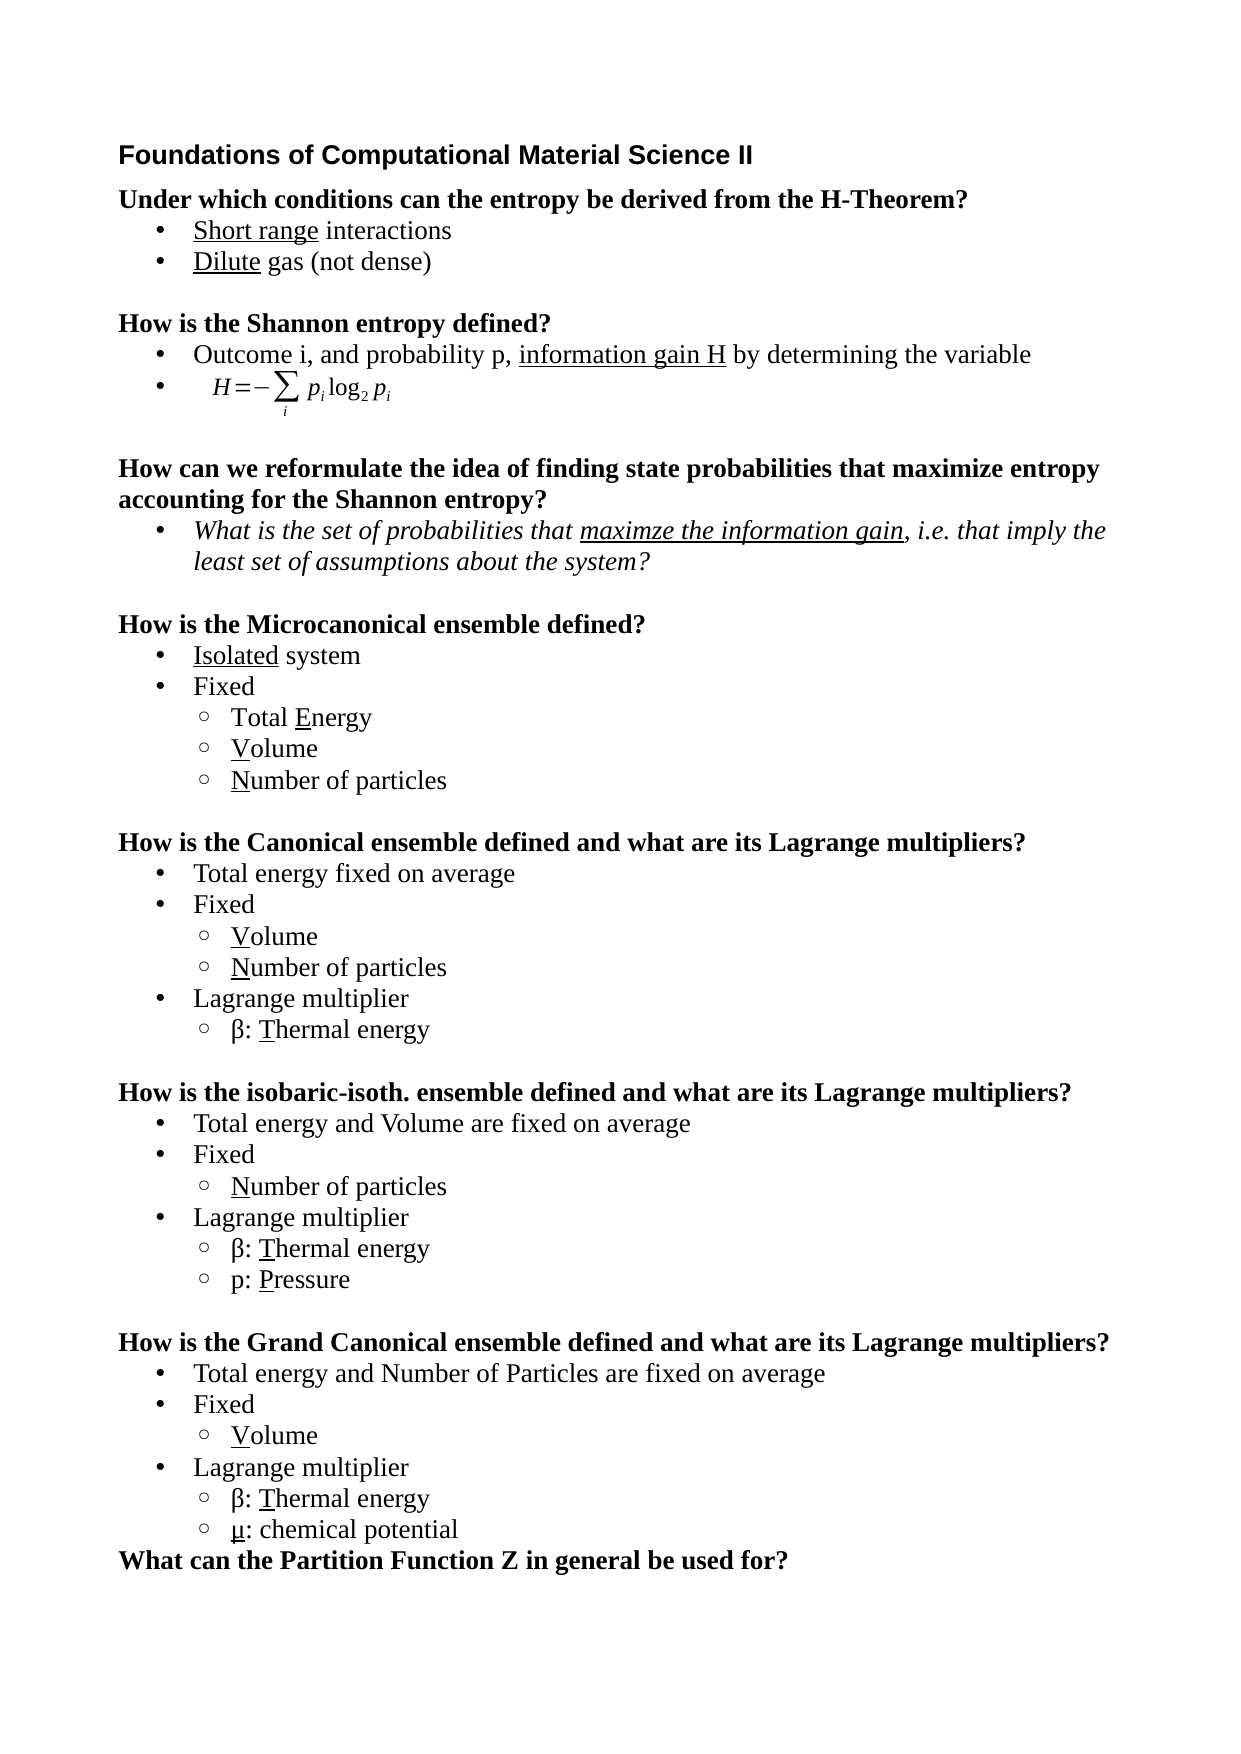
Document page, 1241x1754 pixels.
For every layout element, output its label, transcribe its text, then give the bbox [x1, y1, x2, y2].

list μ: chemical potential [193, 1513, 1122, 1544]
subtitle Foundations of Computational Material Science II [118, 139, 1122, 170]
text Under which conditions can the entropy be derived from the H-Theorem? [118, 183, 1122, 214]
text How is the isobaric-isoth. ensemble defined and what are its Lagrange multipliers? [118, 1076, 1122, 1107]
list Volume [193, 920, 1122, 951]
text How is the Microcanonical ensemble defined? [118, 608, 1122, 639]
list Isolated system [156, 639, 1122, 670]
list Total energy and Number of Particles are fixed on average [156, 1357, 1122, 1388]
list Number of particles [193, 764, 1122, 795]
text What can the Partition Function Z in general be used for? [118, 1544, 1122, 1576]
list Total energy fixed on average [156, 857, 1122, 889]
text How is the Grand Canonical ensemble defined and what are its Lagrange multipliers? [118, 1326, 1122, 1357]
list Fixed [156, 889, 1122, 920]
list β: Thermal energy [193, 1232, 1122, 1263]
list Fixed [156, 1138, 1122, 1170]
list Outcome i, and probability p, information gain H by determining the variable [156, 339, 1122, 370]
list Lagrange multiplier [156, 1451, 1122, 1482]
list Fixed [156, 1388, 1122, 1419]
list Total energy and Volume are fixed on average [156, 1107, 1122, 1138]
list Dilute gas (not dense) [156, 245, 1122, 276]
text How is the Shannon entropy defined? [118, 307, 1122, 339]
list Fixed [156, 670, 1122, 701]
list p: Pressure [193, 1263, 1122, 1295]
text How can we reformulate the idea of finding state probabilities that maximize entropy accounting for the Shannon entropy? [118, 452, 1122, 514]
list Volume [193, 1419, 1122, 1451]
list Short range interactions [156, 214, 1122, 245]
list Lagrange multiplier [156, 1201, 1122, 1232]
list Number of particles [193, 951, 1122, 982]
list Volume [193, 733, 1122, 764]
list Lagrange multiplier [156, 982, 1122, 1014]
list β: Thermal energy [193, 1014, 1122, 1045]
list Number of particles [193, 1170, 1122, 1201]
list β: Thermal energy [193, 1482, 1122, 1513]
text How is the Canonical ensemble defined and what are its Lagrange multipliers? [118, 826, 1122, 857]
list What is the set of probabilities that maximze the information gain, i.e. that imply the least set of assumptions about the system? [156, 514, 1122, 577]
list Total Energy [193, 701, 1122, 733]
